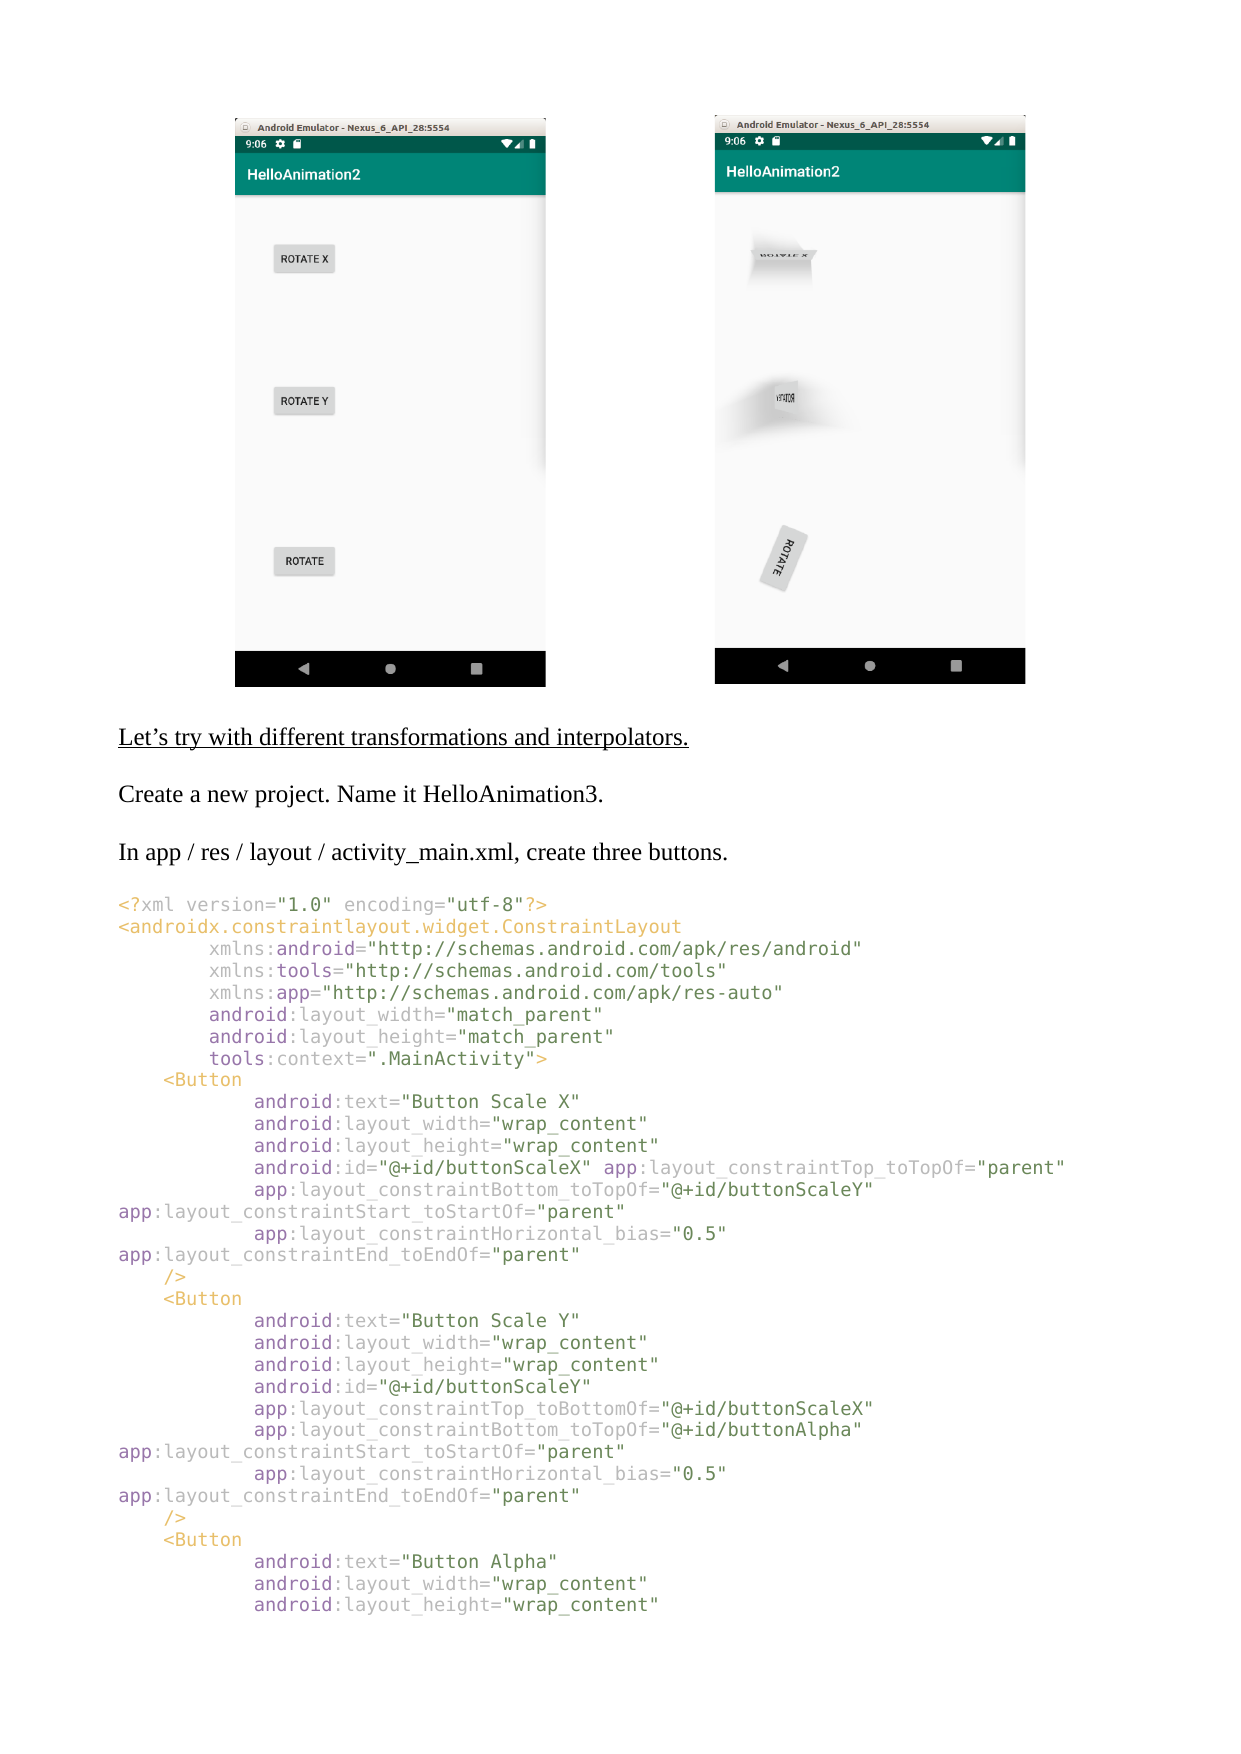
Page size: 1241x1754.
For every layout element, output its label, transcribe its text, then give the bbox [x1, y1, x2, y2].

text In app / res / layout / activity_main.xml, create three buttons. [118, 837, 1122, 866]
text Create a new project. Name it HelloAnimation3. [118, 779, 1122, 808]
text <?xml version="1.0" encoding="utf-8"?> <androidx.constraintlayout.widget.ConstraintLayout xmlns:android="http://schemas.android.com/apk/res/android" xmlns:tools="http://schemas.android.com/tools" xmlns:app="http://schemas.android.com/apk/res-auto" android:layout_width="match_parent" android:layout_height="match_parent" tools:context=".MainActivity"> <Button android:text="Button Scale X" android:layout_width="wrap_content" android:layout_height="wrap_content" android:id="@+id/buttonScaleX" app:layout_constraintTop_toTopOf="parent" app:layout_constraintBottom_toTopOf="@+id/buttonScaleY" app:layout_constraintStart_toStartOf="parent" app:layout_constraintHorizontal_bias="0.5" app:layout_constraintEnd_toEndOf="parent" /> <Button android:text="Button Scale Y" android:layout_width="wrap_content" android:layout_height="wrap_content" android:id="@+id/buttonScaleY" app:layout_constraintTop_toBottomOf="@+id/buttonScaleX" app:layout_constraintBottom_toTopOf="@+id/buttonAlpha" app:layout_constraintStart_toStartOf="parent" app:layout_constraintHorizontal_bias="0.5" app:layout_constraintEnd_toEndOf="parent" /> <Button android:text="Button Alpha" android:layout_width="wrap_content" android:layout_height="wrap_content" [118, 894, 1122, 1616]
picture [235, 118, 546, 687]
text Let’s try with different transformations and interpolators. [118, 722, 1122, 751]
picture [714, 115, 1026, 684]
